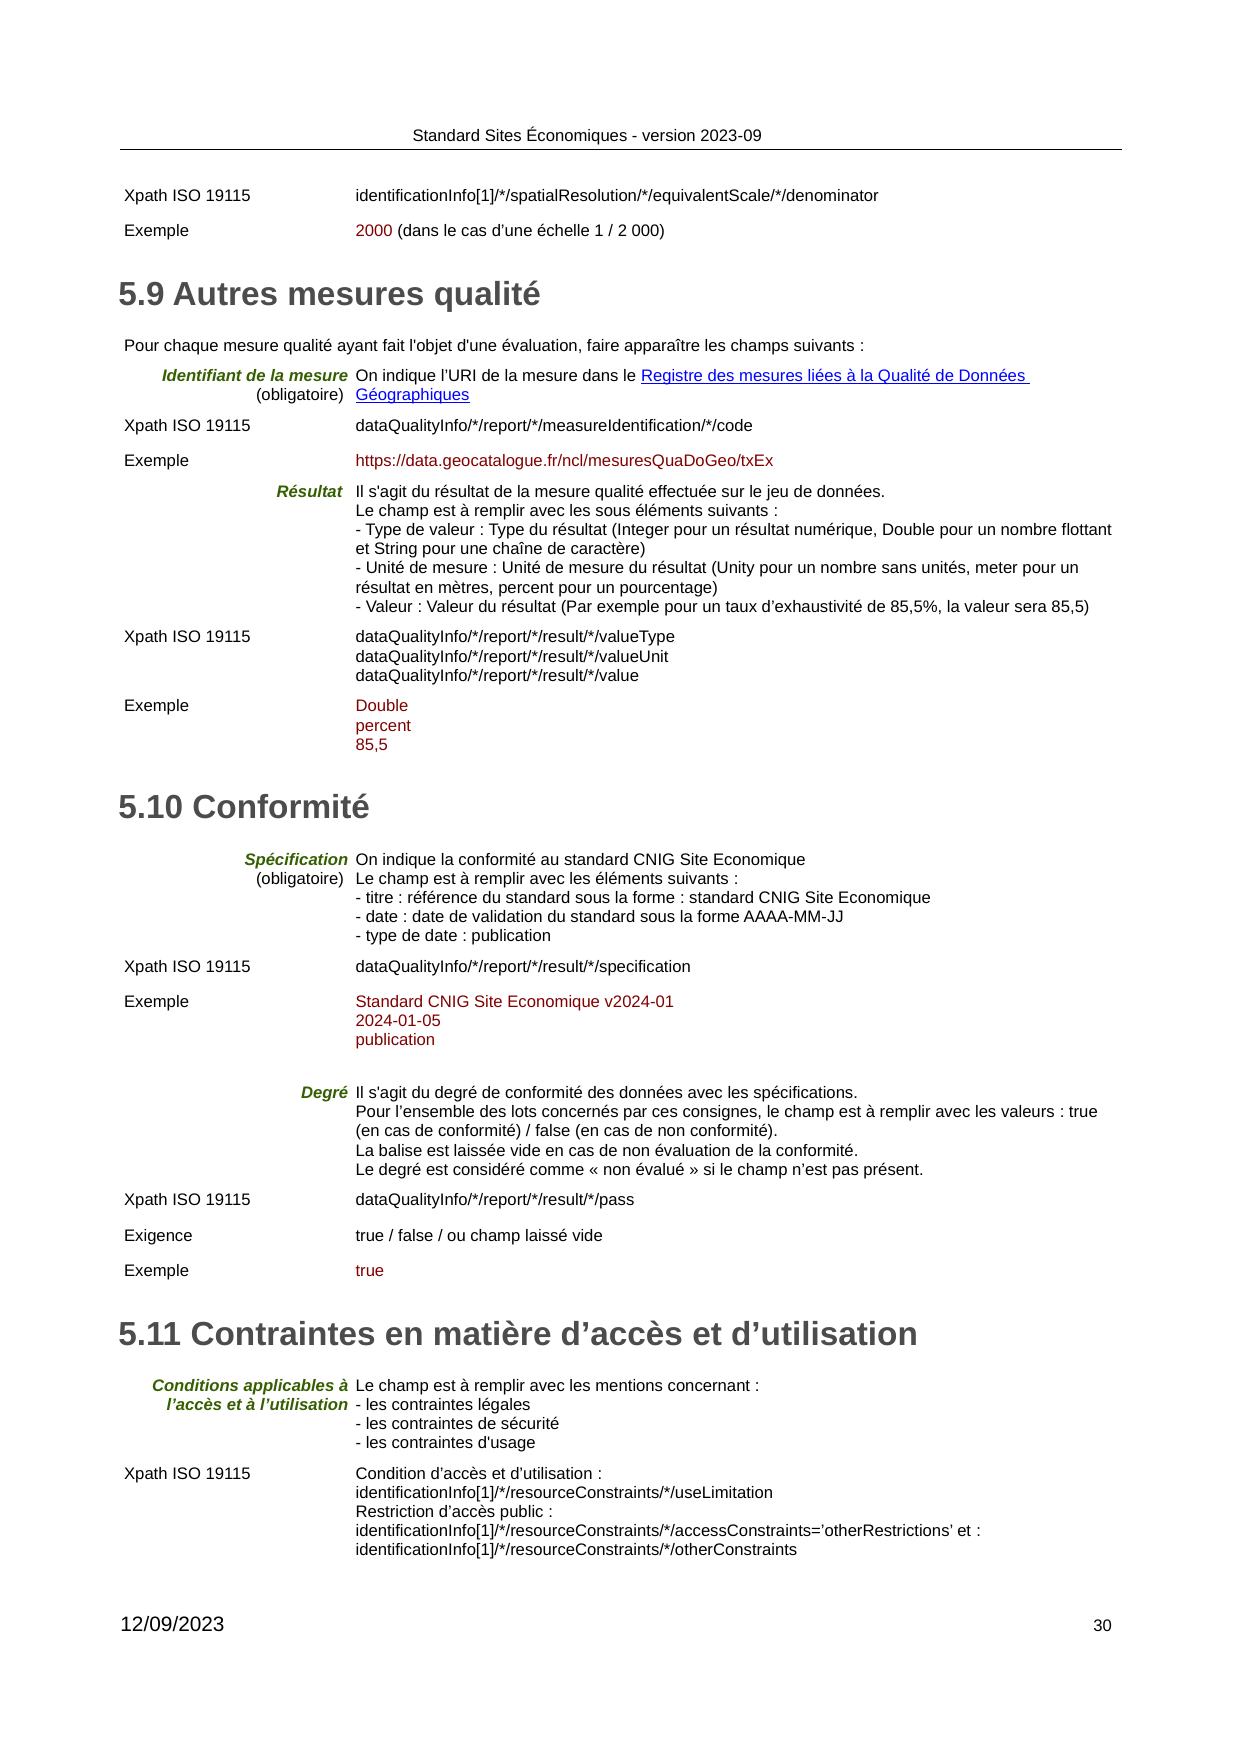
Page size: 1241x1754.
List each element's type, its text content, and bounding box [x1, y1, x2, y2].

table_cell Xpath ISO 19115 [118, 951, 355, 986]
table_cell dataQualityInfo/*/report/*/result/*/pass [355, 1185, 1122, 1220]
table_cell On indique l’URI de la mesure dans le Registre des mesures liées à la Qualité de Données Géographiques [355, 360, 1122, 410]
table_cell Xpath ISO 19115 [118, 1458, 355, 1565]
table_cell Exemple [118, 1255, 355, 1286]
table_header Spécification (obligatoire) [118, 844, 355, 951]
table_header On indique la conformité au standard CNIG Site Economique Le champ est à remplir avec les éléments suivants : - titre : référence du standard sous la forme : standard CNIG Site Economique - date : date de validation du standard sous la forme AAAA-MM-JJ - type de date : publication [355, 844, 1122, 951]
table_cell Exemple [118, 215, 355, 246]
table_cell Exemple [118, 691, 355, 759]
table_header Conditions applicables à l’accès et à l’utilisation [118, 1370, 355, 1458]
table_cell true [355, 1255, 1122, 1286]
table_cell Double percent 85,5 [355, 691, 1122, 759]
table_cell Résultat [118, 476, 355, 622]
table_header Il s'agit du degré de conformité des données avec les spécifications. Pour l’ensemble des lots concernés par ces consignes, le champ est à remplir avec les valeurs : true (en cas de conformité) / false (en cas de non conformité). La balise est laissée vide en cas de non évaluation de la conformité. Le degré est considéré comme « non évalué » si le champ n’est pas présent. [355, 1077, 1122, 1184]
table_cell identificationInfo[1]/*/spatialResolution/*/equivalentScale/*/denominator [355, 180, 1122, 215]
table_cell Il s'agit du résultat de la mesure qualité effectuée sur le jeu de données. Le champ est à remplir avec les sous éléments suivants : - Type de valeur : Type du résultat (Integer pour un résultat numérique, Double pour un nombre flottant et String pour une chaîne de caractère) - Unité de mesure : Unité de mesure du résultat (Unity pour un nombre sans unités, meter pour un résultat en mètres, percent pour un pourcentage) - Valeur : Valeur du résultat (Par exemple pour un taux d’exhaustivité de 85,5%, la valeur sera 85,5) [355, 476, 1122, 622]
subtitle 5.10 Conformité [118, 787, 1122, 826]
table_header Le champ est à remplir avec les mentions concernant : - les contraintes légales - les contraintes de sécurité - les contraintes d'usage [355, 1370, 1122, 1458]
table_cell Standard CNIG Site Economique v2024-01 2024-01-05 publication [355, 986, 1122, 1055]
table_cell Xpath ISO 19115 [118, 1185, 355, 1220]
subtitle 5.11 Contraintes en matière d’accès et d’utilisation [118, 1313, 1122, 1352]
table_cell true / false / ou champ laissé vide [355, 1220, 1122, 1255]
table_cell 2000 (dans le cas d’une échelle 1 / 2 000) [355, 215, 1122, 246]
table_cell https://data.geocatalogue.fr/ncl/mesuresQuaDoGeo/txEx [355, 445, 1122, 476]
table_cell Exigence [118, 1220, 355, 1255]
table_header Pour chaque mesure qualité ayant fait l'objet d'une évaluation, faire apparaître les champs suivants : [118, 330, 1122, 360]
table_cell Exemple [118, 445, 355, 476]
table_cell dataQualityInfo/*/report/*/result/*/specification [355, 951, 1122, 986]
table_cell dataQualityInfo/*/report/*/measureIdentification/*/code [355, 410, 1122, 445]
subtitle 5.9 Autres mesures qualité [118, 273, 1122, 312]
table_cell Exemple [118, 986, 355, 1055]
table_cell dataQualityInfo/*/report/*/result/*/valueType dataQualityInfo/*/report/*/result/*/valueUnit dataQualityInfo/*/report/*/result/*/value [355, 622, 1122, 691]
table_header Degré [118, 1077, 355, 1184]
table_cell Xpath ISO 19115 [118, 410, 355, 445]
table_cell Condition d’accès et d’utilisation : identificationInfo[1]/*/resourceConstraints/*/useLimitation Restriction d’accès public : identificationInfo[1]/*/resourceConstraints/*/accessConstraints=’otherRestrictions’ et : identificationInfo[1]/*/resourceConstraints/*/otherConstraints [355, 1458, 1122, 1565]
table_cell Xpath ISO 19115 [118, 622, 355, 691]
table_cell Identifiant de la mesure (obligatoire) [118, 360, 355, 410]
table_cell Xpath ISO 19115 [118, 180, 355, 215]
